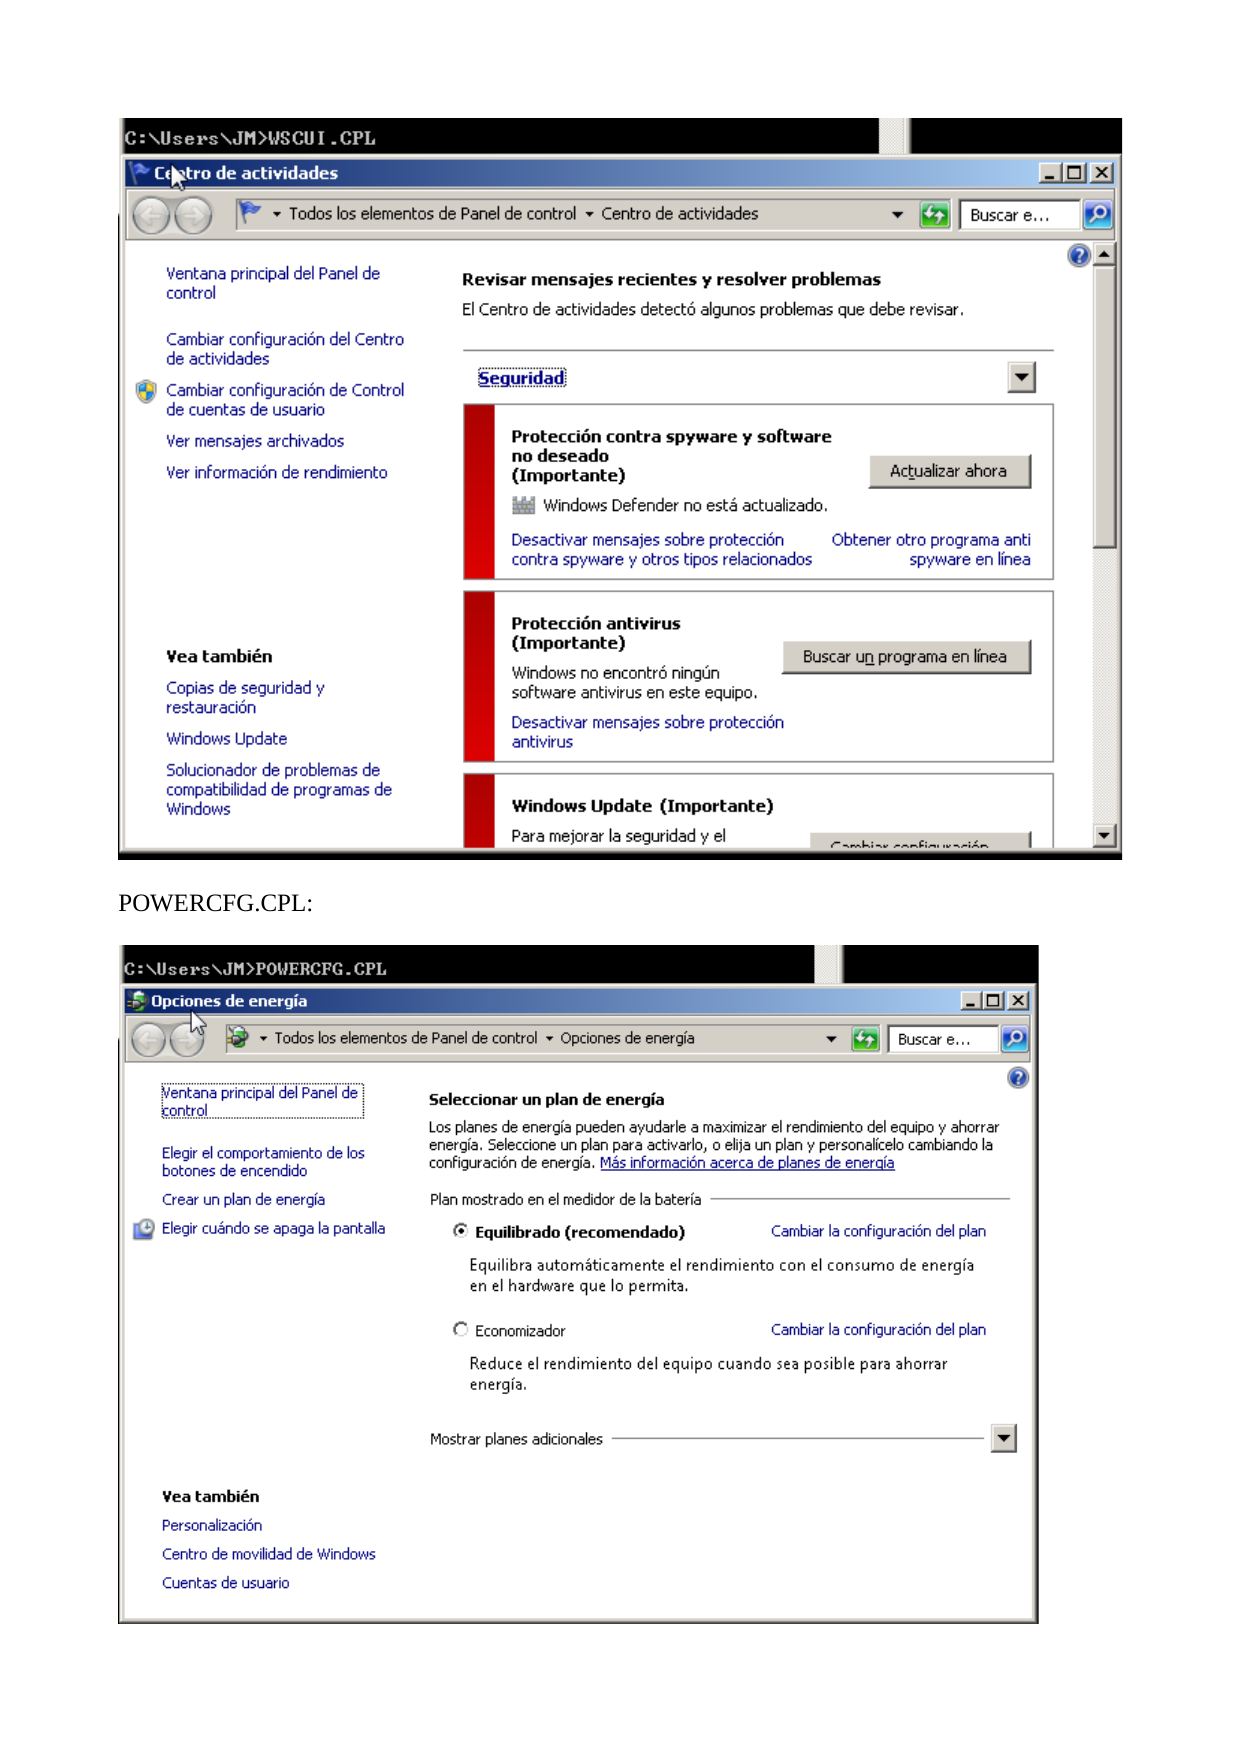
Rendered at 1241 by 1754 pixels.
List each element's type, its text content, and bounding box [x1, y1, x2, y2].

text POWERCFG.CPL: [118, 888, 1122, 917]
